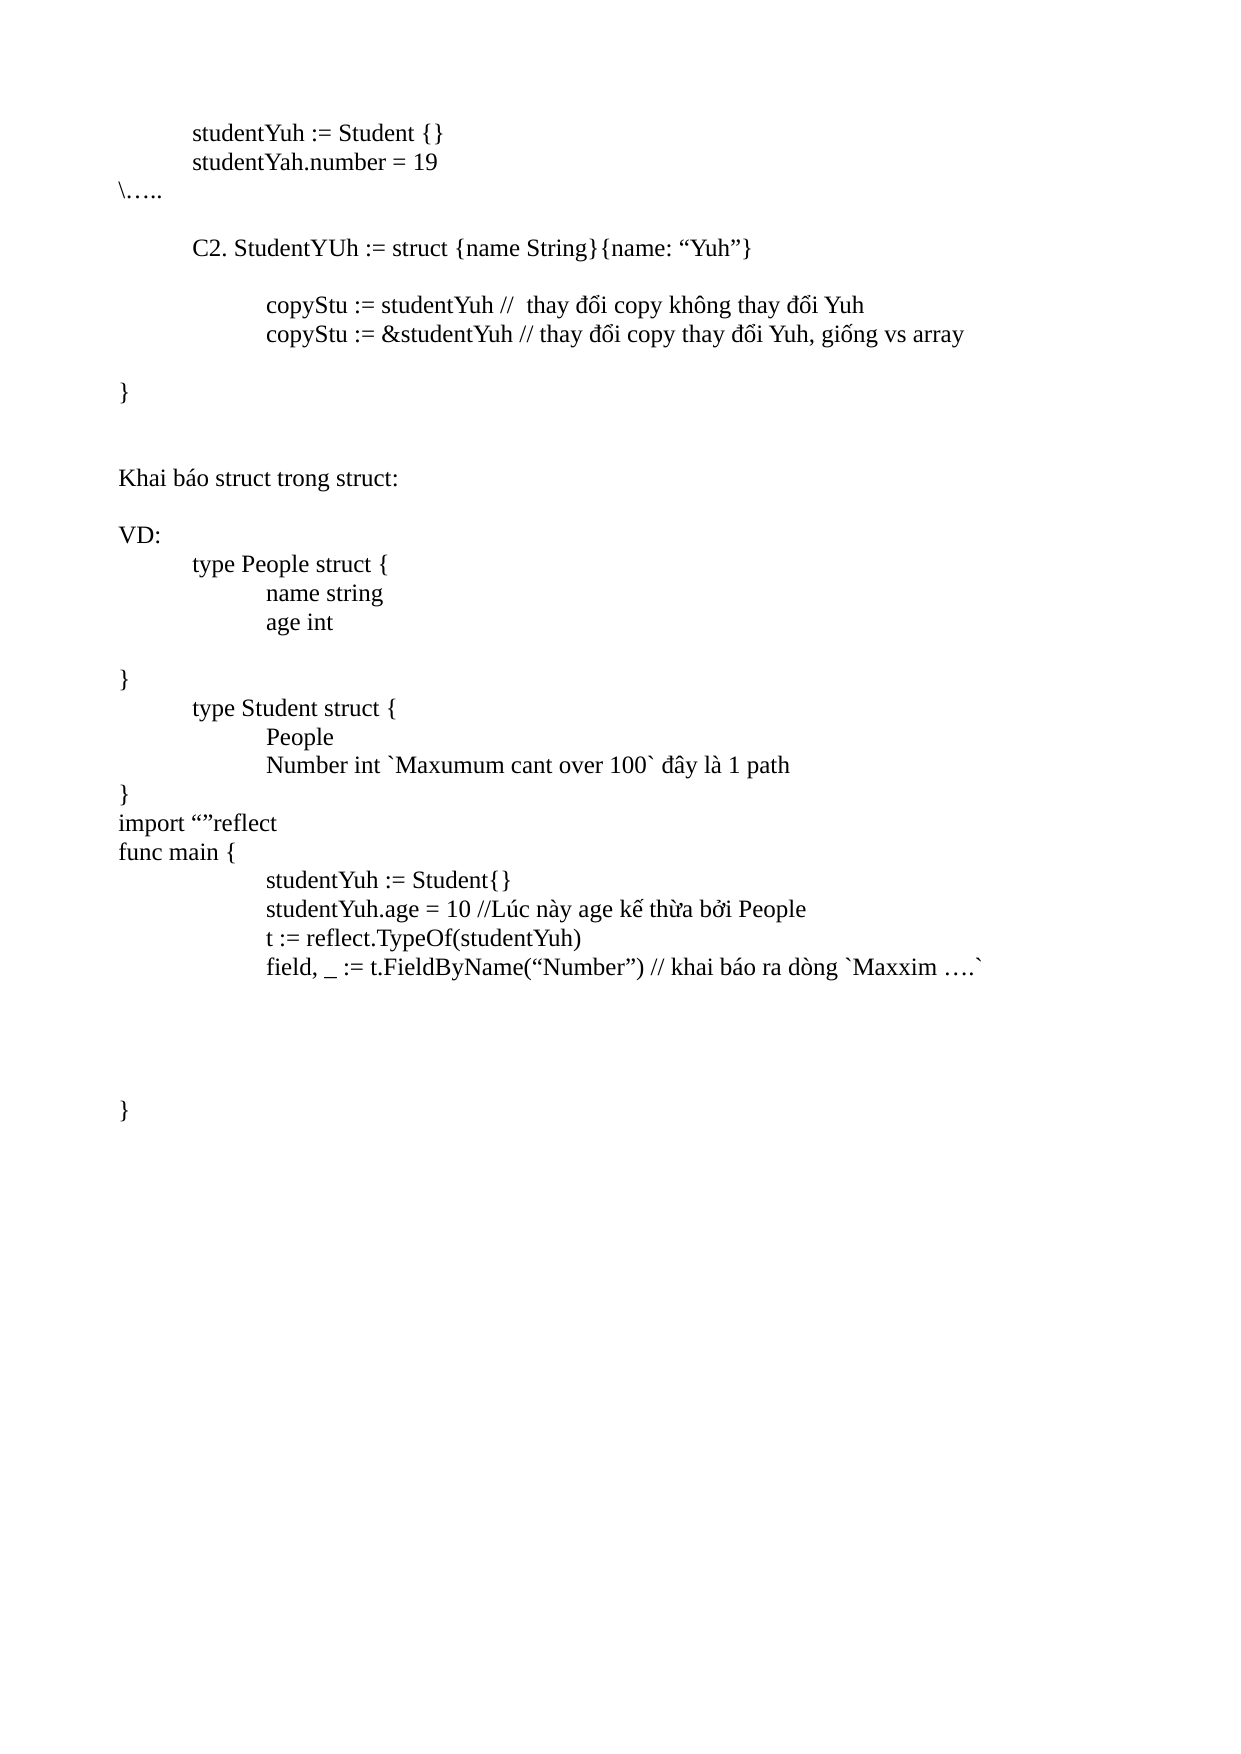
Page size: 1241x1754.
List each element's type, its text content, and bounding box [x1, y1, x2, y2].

text t := reflect.TypeOf(studentYuh) [118, 923, 1122, 952]
text copyStu := &studentYuh // thay đổi copy thay đổi Yuh, giống vs array [118, 319, 1122, 348]
text studentYuh := Student {} [118, 118, 1122, 147]
text name string [118, 578, 1122, 607]
text VD: [118, 521, 1122, 549]
text studentYuh := Student{} [118, 866, 1122, 894]
text } [118, 1096, 1122, 1124]
text studentYuh.age = 10 //Lúc này age kế thừa bởi People [118, 894, 1122, 923]
text studentYah.number = 19 [118, 147, 1122, 176]
text Khai báo struct trong struct: [118, 463, 1122, 492]
text People [118, 722, 1122, 751]
text Number int `Maxumum cant over 100` đây là 1 path [118, 751, 1122, 779]
text } [118, 779, 1122, 808]
text import “”reflect [118, 808, 1122, 837]
text field, _ := t.FieldByName(“Number”) // khai báo ra dòng `Maxxim ….` [118, 952, 1122, 981]
text age int [118, 607, 1122, 636]
text copyStu := studentYuh // thay đổi copy không thay đổi Yuh [118, 291, 1122, 319]
text func main { [118, 837, 1122, 866]
text C2. StudentYUh := struct {name String}{name: “Yuh”} [118, 233, 1122, 262]
text type Student struct { [118, 693, 1122, 722]
text } [118, 664, 1122, 693]
text } [118, 377, 1122, 406]
text \….. [118, 176, 1122, 204]
text type People struct { [118, 549, 1122, 578]
